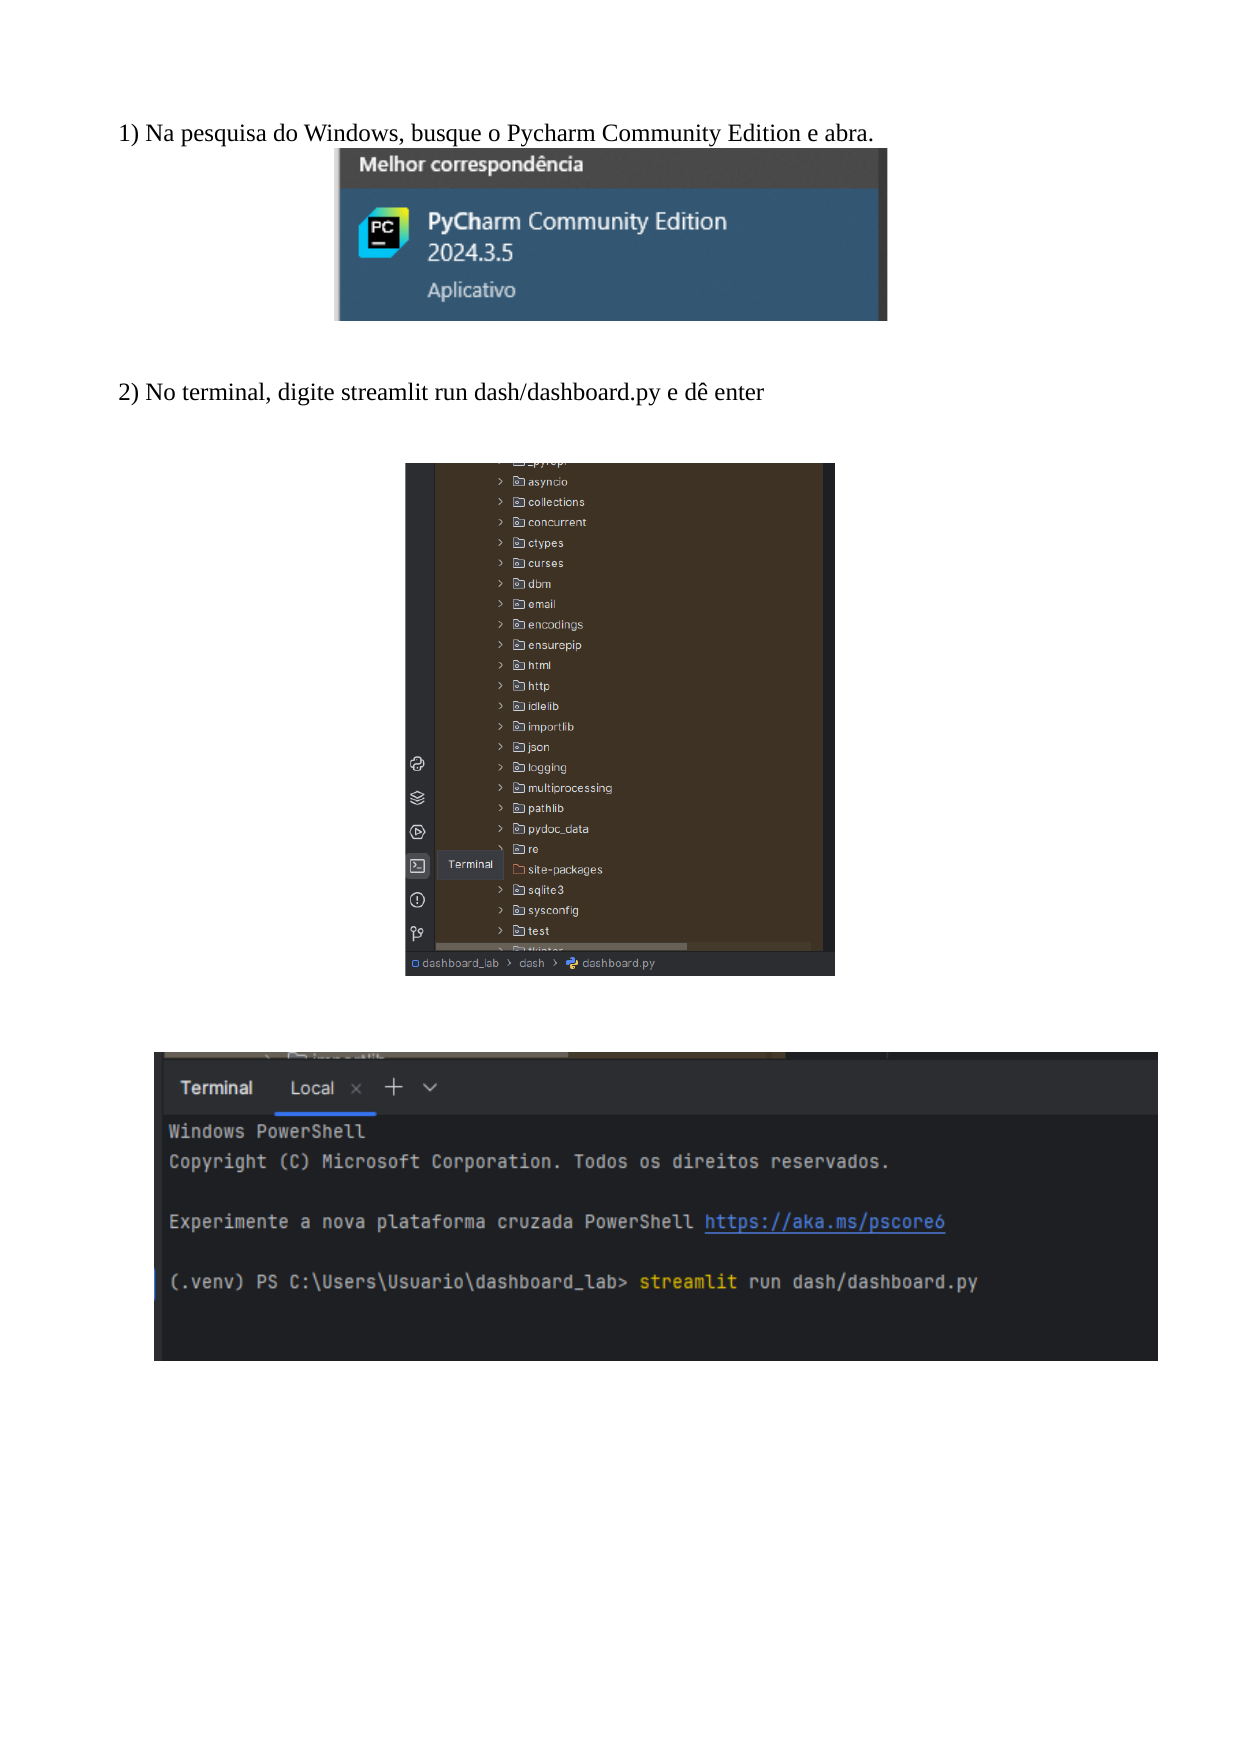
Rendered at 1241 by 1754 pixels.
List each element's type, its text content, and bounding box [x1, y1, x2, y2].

picture [405, 463, 835, 976]
text 1) Na pesquisa do Windows, busque o Pycharm Community Edition e abra. [118, 118, 1122, 147]
picture [334, 148, 888, 321]
text 2) No terminal, digite streamlit run dash/dashboard.py e dê enter [118, 377, 1122, 406]
picture [154, 1052, 1158, 1361]
